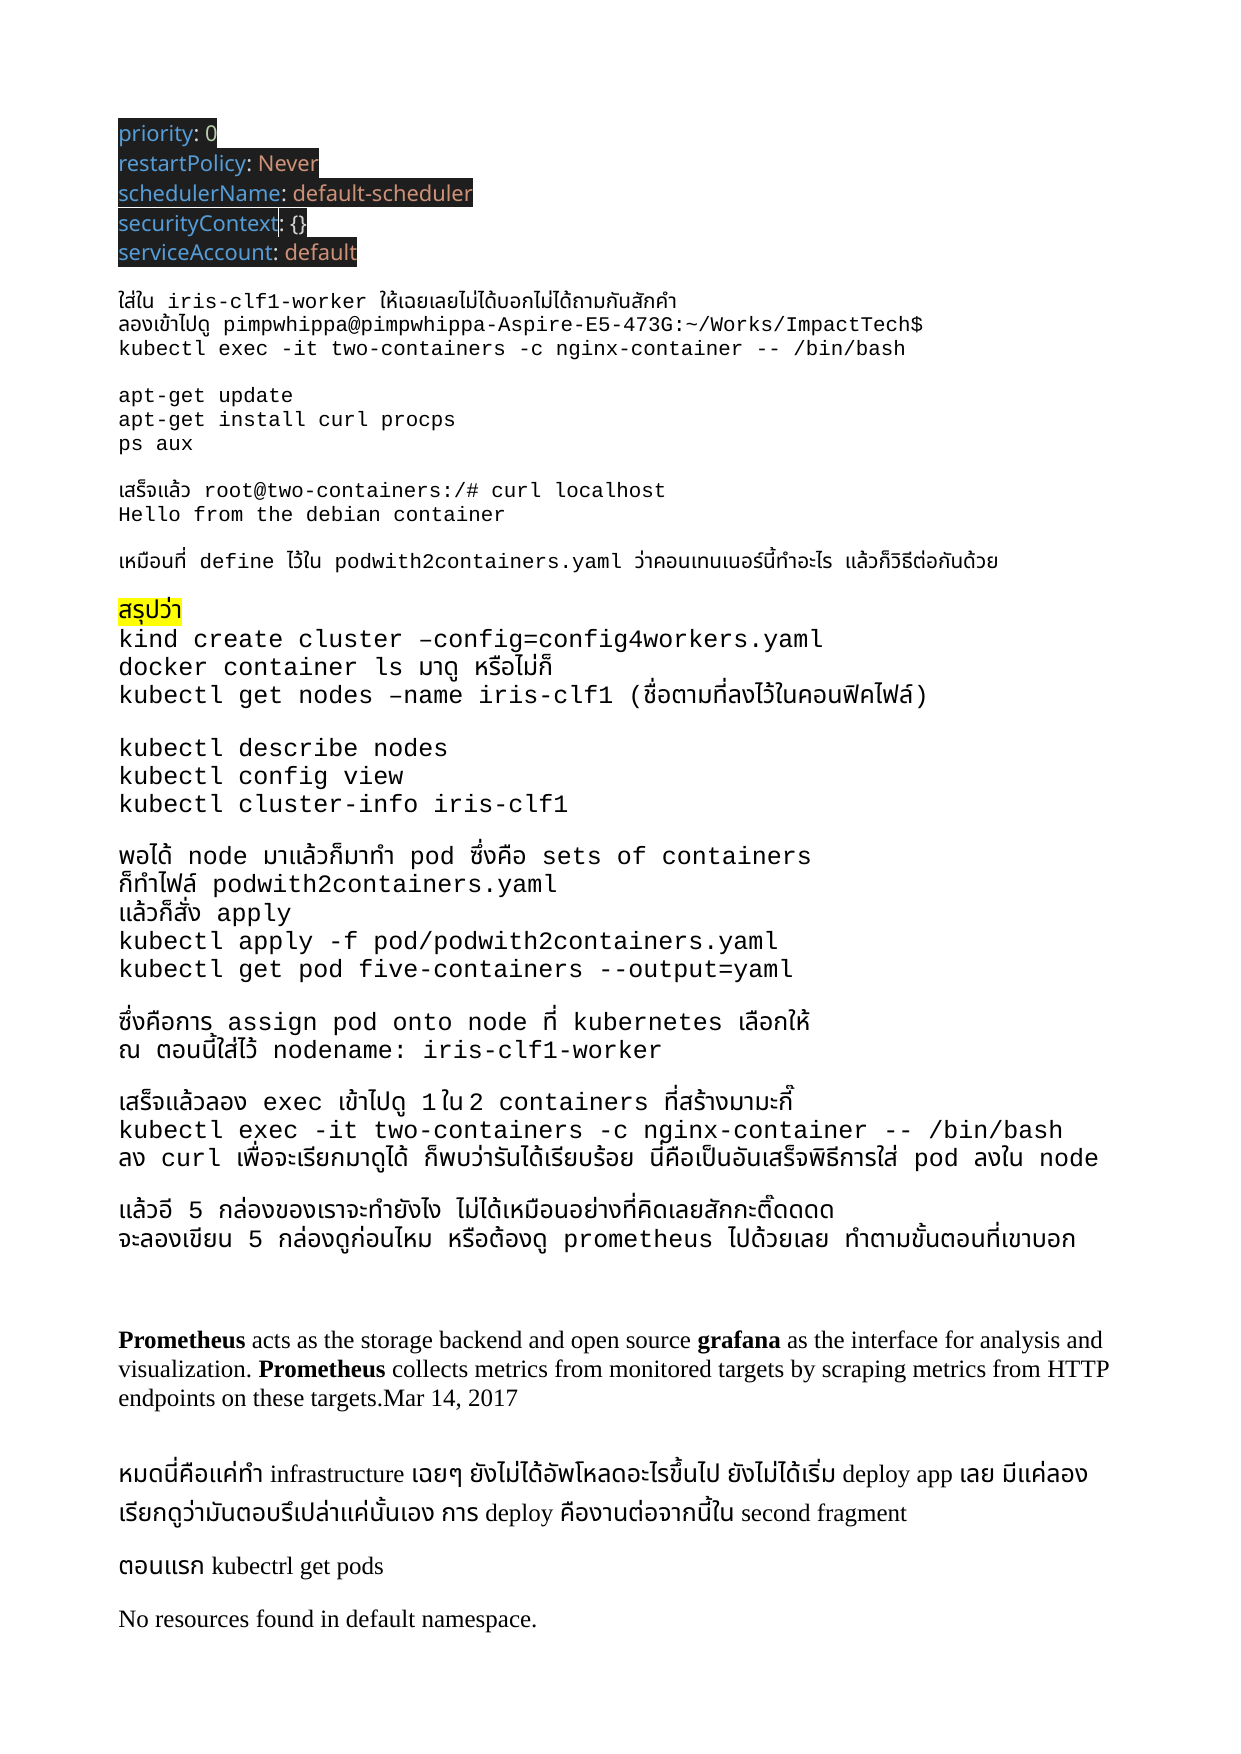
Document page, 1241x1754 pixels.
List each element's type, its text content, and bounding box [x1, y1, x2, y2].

text kubectl cluster-info iris-clf1 [118, 792, 1122, 820]
text หมดนี่คือแค่ทำ infrastructure เฉยๆ ยังไม่ได้อัพโหลดอะไรขึ้นไป ยังไม่ได้เริ่ม deploy app เลย มีแค่ลองเรียกดูว่ามันตอบรึเปล่าแค่นั้นเอง การ deploy คืองานต่อจากนี้ใน second fragment [118, 1459, 1122, 1531]
text ณ ตอนนี้ใส่ไว้ nodename: iris-clf1-worker [118, 1037, 1122, 1066]
text serviceAccount: default [118, 237, 1122, 267]
text restartPolicy: Never [118, 148, 1122, 178]
text apt-get install curl procps [118, 409, 1122, 433]
text แล้วก็สั่ง apply [118, 900, 1122, 929]
text kubectl config view [118, 763, 1122, 792]
text Prometheus acts as the storage backend and open source grafana as the interface for analysis and visualization. Prometheus collects metrics from monitored targets by scraping metrics from HTTP endpoints on these targets.Mar 14, 2017 [118, 1326, 1122, 1412]
text kubectl exec -it two-containers -c nginx-container -- /bin/bash [118, 1118, 1122, 1146]
text No resources found in default namespace. [118, 1604, 1122, 1633]
text ใส่ใน iris-clf1-worker ให้เฉยเลยไม่ได้บอกไม่ได้ถามกันสักคำ [118, 291, 1122, 314]
text kubectl apply -f pod/podwith2containers.yaml [118, 929, 1122, 957]
text พอได้ node มาแล้วก็มาทำ pod ซึ่งคือ sets of containers [118, 844, 1122, 872]
text เหมือนที่ define ไว้ใน podwith2containers.yaml ว่าคอนเทนเนอร์นี้ทำอะไร แล้วก็วิธีต่อกันด้วย [118, 551, 1122, 574]
text docker container ls มาดู หรือไม่ก็ [118, 655, 1122, 683]
text เสร็จแล้วลอง exec เข้าไปดู 1ใน2 containers ที่สร้างมามะกี๊ [118, 1089, 1122, 1118]
text Hello from the debian container [118, 503, 1122, 527]
text apt-get update [118, 385, 1122, 409]
text แล้วอี 5 กล่องของเราจะทำยังไง ไม่ได้เหมือนอย่างที่คิดเลยสักกะติ๊ดดดด [118, 1198, 1122, 1226]
text securityContext: {} [118, 207, 1122, 237]
text kubectl describe nodes [118, 735, 1122, 763]
text kubectl get nodes –name iris-clf1 (ชื่อตามที่ลงไว้ในคอนฟิคไฟล์) [118, 683, 1122, 711]
text ps aux [118, 433, 1122, 456]
text ลองเข้าไปดู pimpwhippa@pimpwhippa-Aspire-E5-473G:~/Works/ImpactTech$ [118, 314, 1122, 338]
text priority: 0 [118, 118, 1122, 148]
text ก็ทำไฟล์ podwith2containers.yaml [118, 872, 1122, 900]
text schedulerName: default-scheduler [118, 178, 1122, 207]
text ลง curl เพื่อจะเรียกมาดูได้ ก็พบว่ารันได้เรียบร้อย นี่คือเป็นอันเสร็จพิธีการใส่ pod ลงใน node [118, 1146, 1122, 1174]
text kind create cluster –config=config4workers.yaml [118, 626, 1122, 655]
text kubectl get pod five-containers --output=yaml [118, 957, 1122, 985]
text kubectl exec -it two-containers -c nginx-container -- /bin/bash [118, 338, 1122, 362]
text ซึ่งคือการ assign pod onto node ที่ kubernetes เลือกให้ [118, 1009, 1122, 1037]
text จะลองเขียน 5 กล่องดูก่อนไหม หรือต้องดู prometheus ไปด้วยเลย ทำตามขั้นตอนที่เขาบอก [118, 1226, 1122, 1255]
text สรุปว่า [118, 598, 1122, 626]
text เสร็จแล้ว root@two-containers:/# curl localhost [118, 480, 1122, 503]
text ตอนแรก kubectrl get pods [118, 1551, 1122, 1584]
